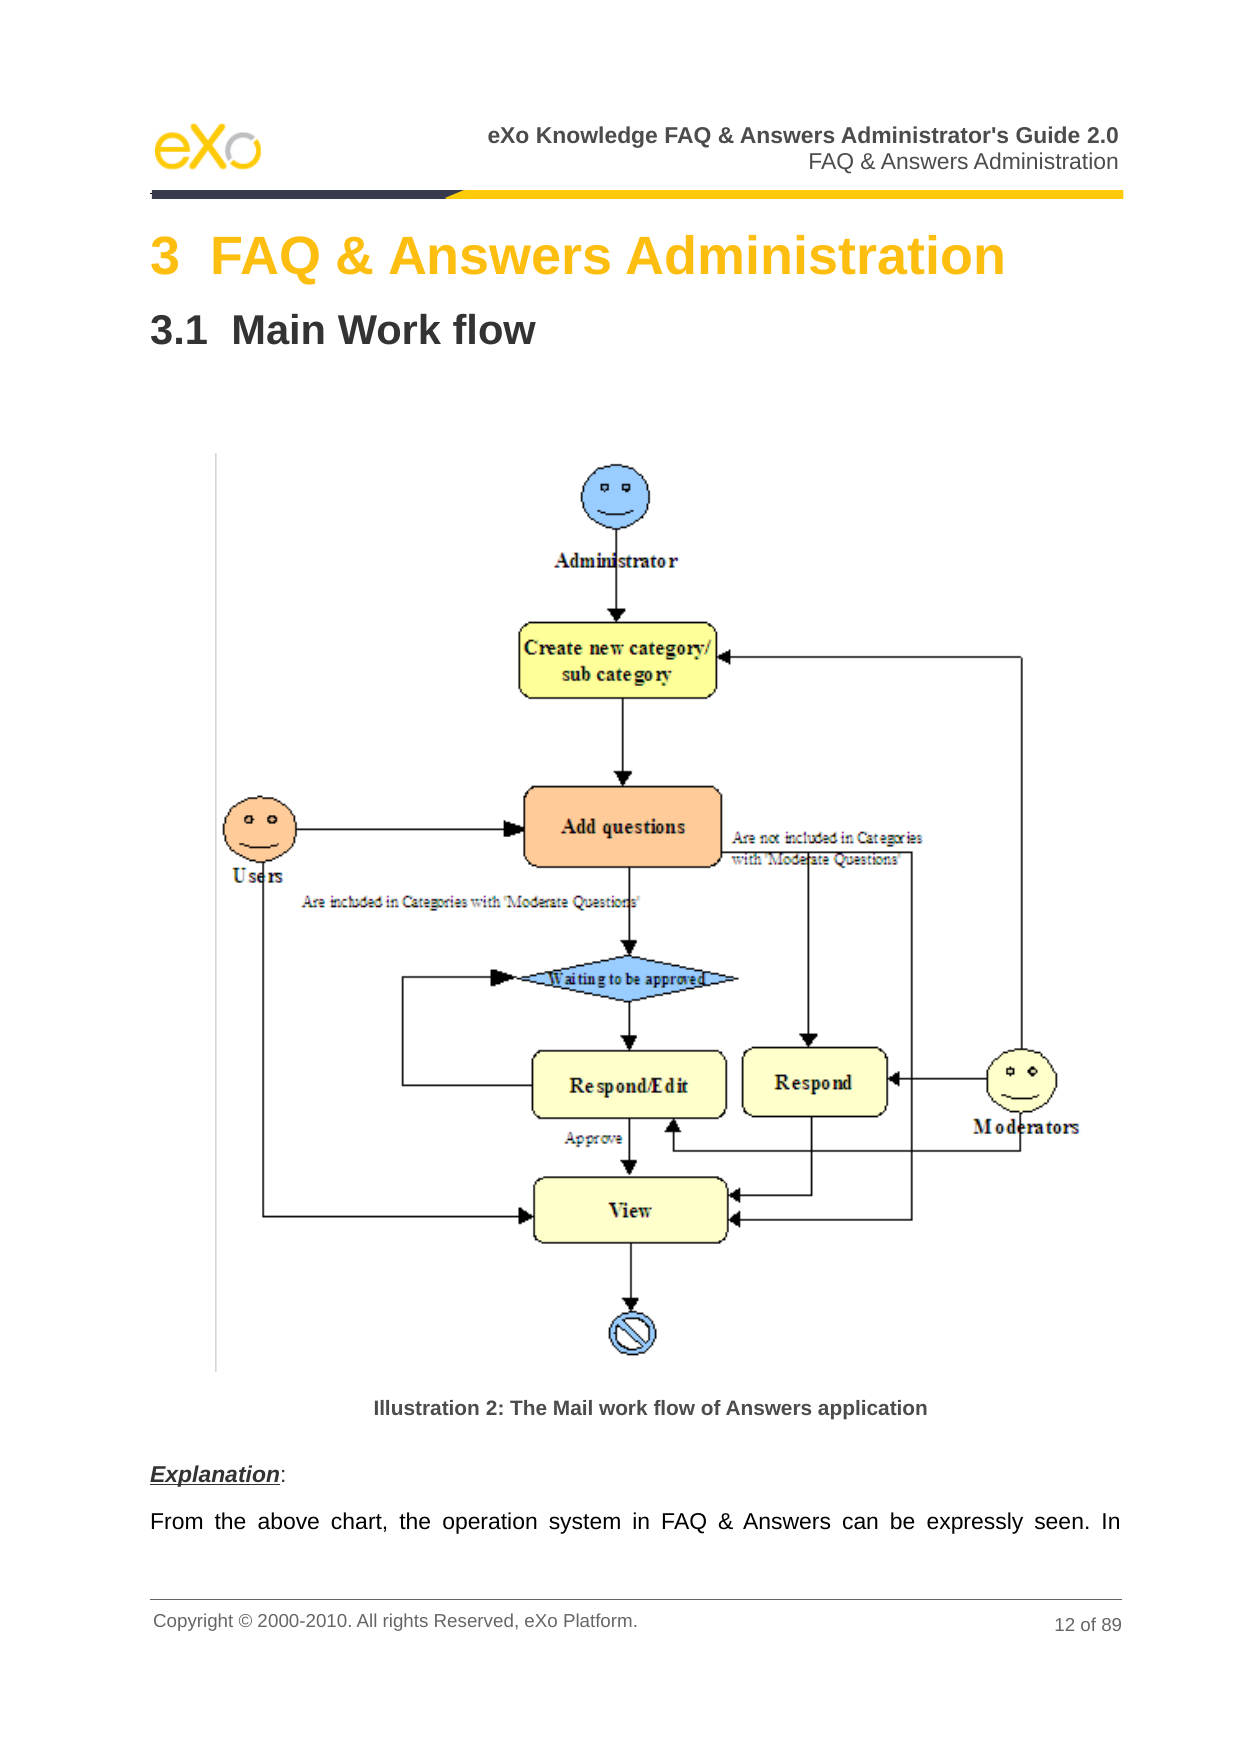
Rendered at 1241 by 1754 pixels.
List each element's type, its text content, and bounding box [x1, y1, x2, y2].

text From the above chart, the operation system in FAQ & Answers can be expressly seen. In [150, 1508, 1122, 1534]
text Explanation: [150, 1461, 1122, 1487]
subtitle Main Work flow [150, 305, 1122, 353]
subtitle FAQ & Answers Administration [150, 223, 1122, 286]
picture [155, 123, 262, 170]
text Illustration 2: The Mail work flow of Answers application [215, 1372, 1086, 1420]
picture [151, 190, 1124, 199]
picture [215, 453, 1087, 1372]
